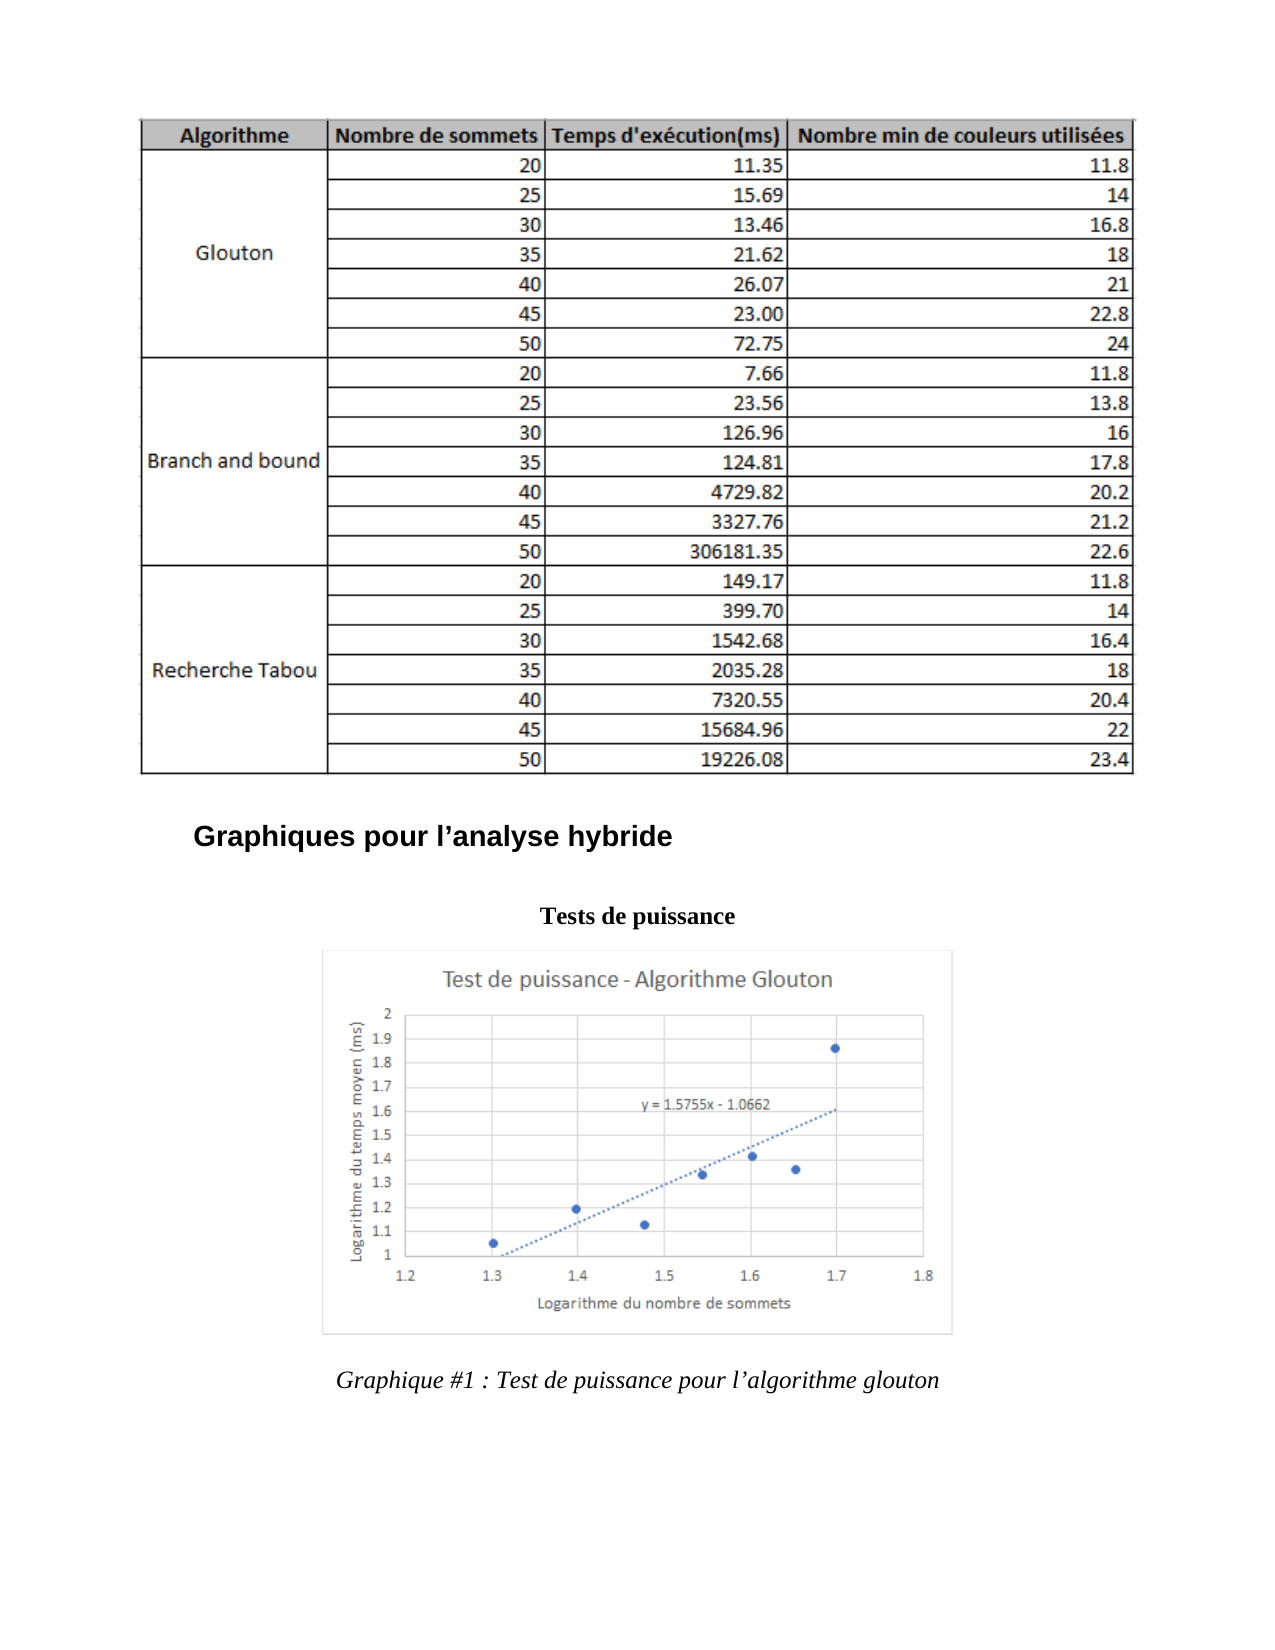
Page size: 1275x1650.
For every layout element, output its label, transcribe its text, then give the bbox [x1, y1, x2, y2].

list Graphiques pour l’analyse hybride [118, 819, 1157, 853]
picture [322, 950, 953, 1335]
text Graphique #1 : Test de puissance pour l’algorithme glouton [118, 1366, 1157, 1394]
text Tests de puissance [118, 901, 1157, 930]
picture [138, 118, 1137, 776]
